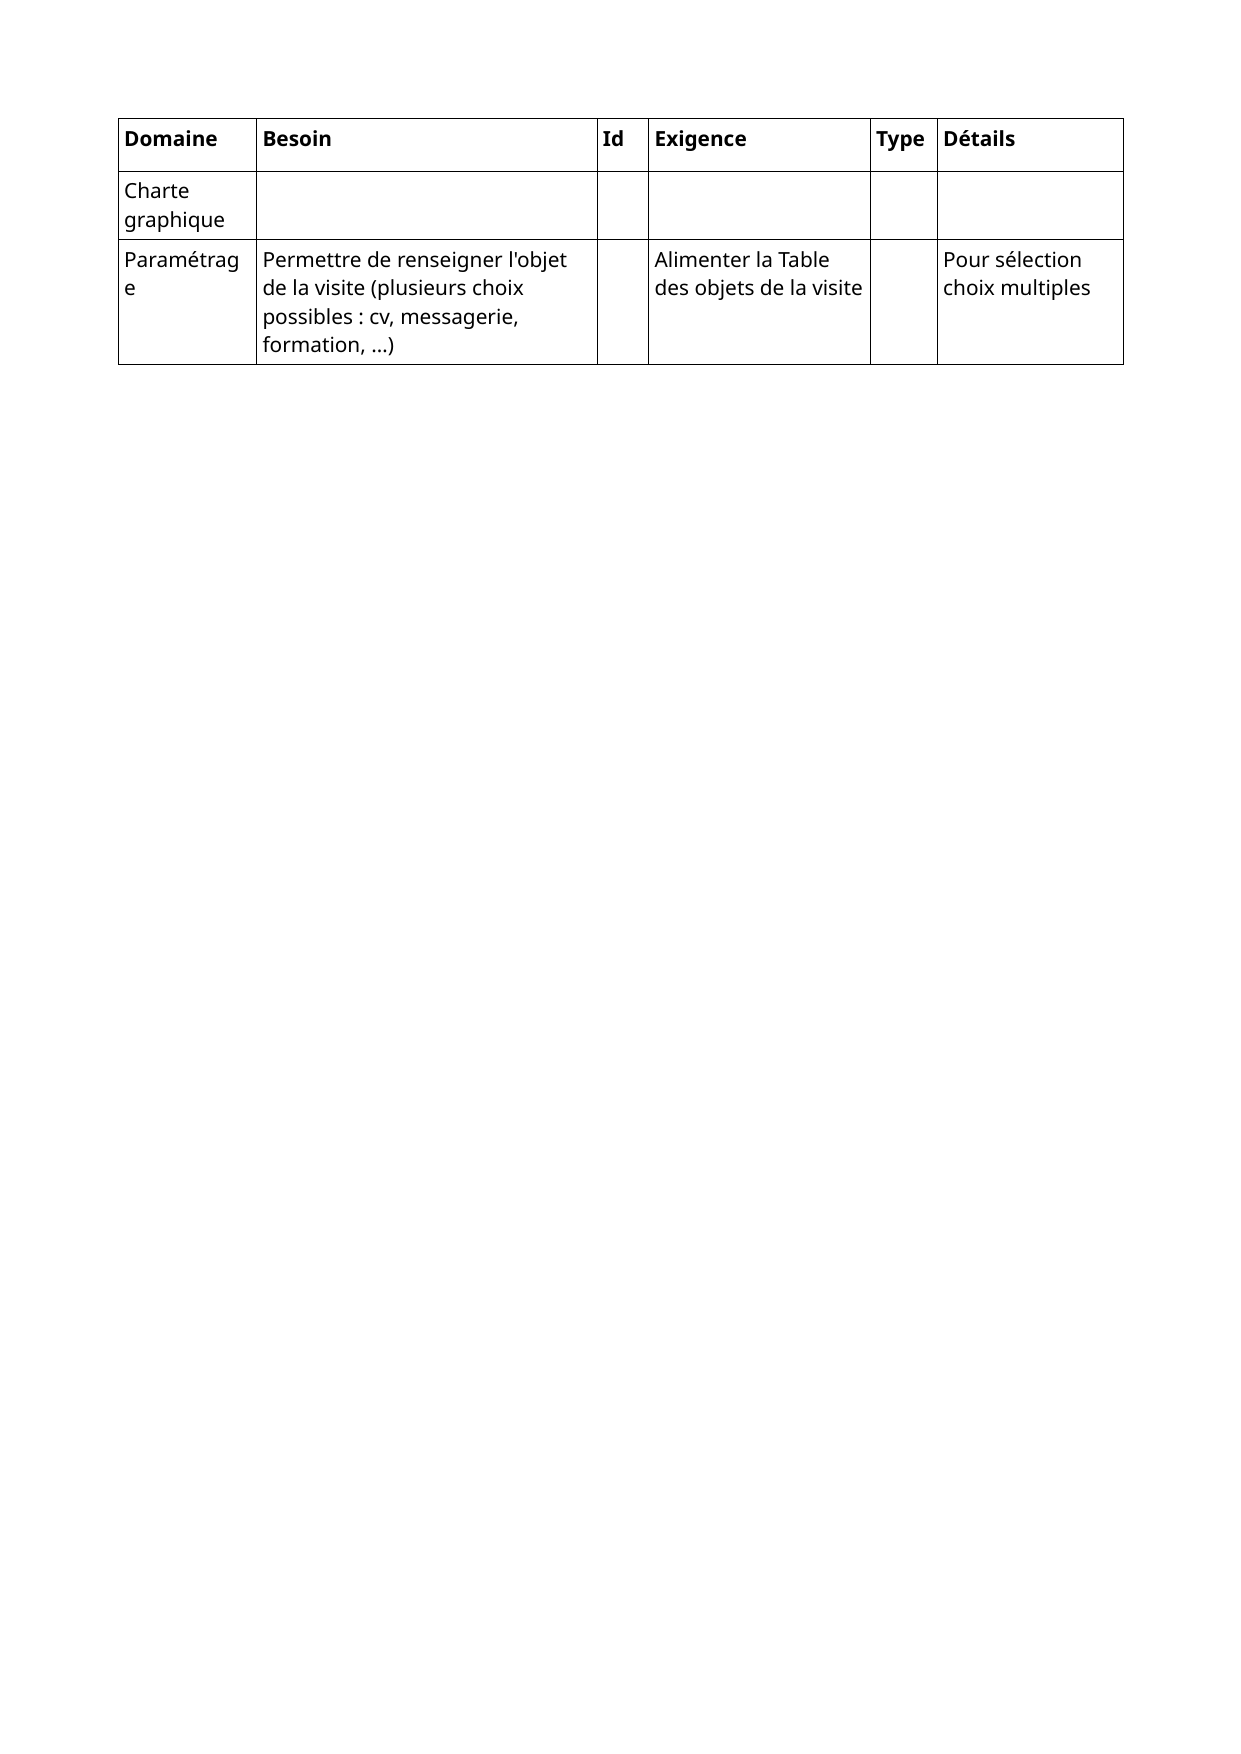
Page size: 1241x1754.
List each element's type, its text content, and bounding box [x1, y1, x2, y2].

table_header Besoin [257, 119, 597, 171]
table_cell Alimenter la Table des objets de la visite [649, 240, 870, 364]
table_cell [649, 172, 870, 239]
table_cell [938, 172, 1123, 239]
table_header Type [871, 119, 937, 171]
table_cell Pour sélection choix multiples [938, 240, 1123, 364]
table_cell [257, 172, 597, 239]
table_cell Charte graphique [119, 172, 256, 239]
table_cell [598, 240, 648, 364]
table_cell Paramétrage [119, 240, 256, 364]
table_header Id [598, 119, 648, 171]
table_header Domaine [119, 119, 256, 171]
table_cell [871, 240, 937, 364]
table_cell Permettre de renseigner l'objet de la visite (plusieurs choix possibles : cv, messagerie, formation, …) [257, 240, 597, 364]
table_header Exigence [649, 119, 870, 171]
table_cell [871, 172, 937, 239]
table_cell [598, 172, 648, 239]
table_header Détails [938, 119, 1123, 171]
